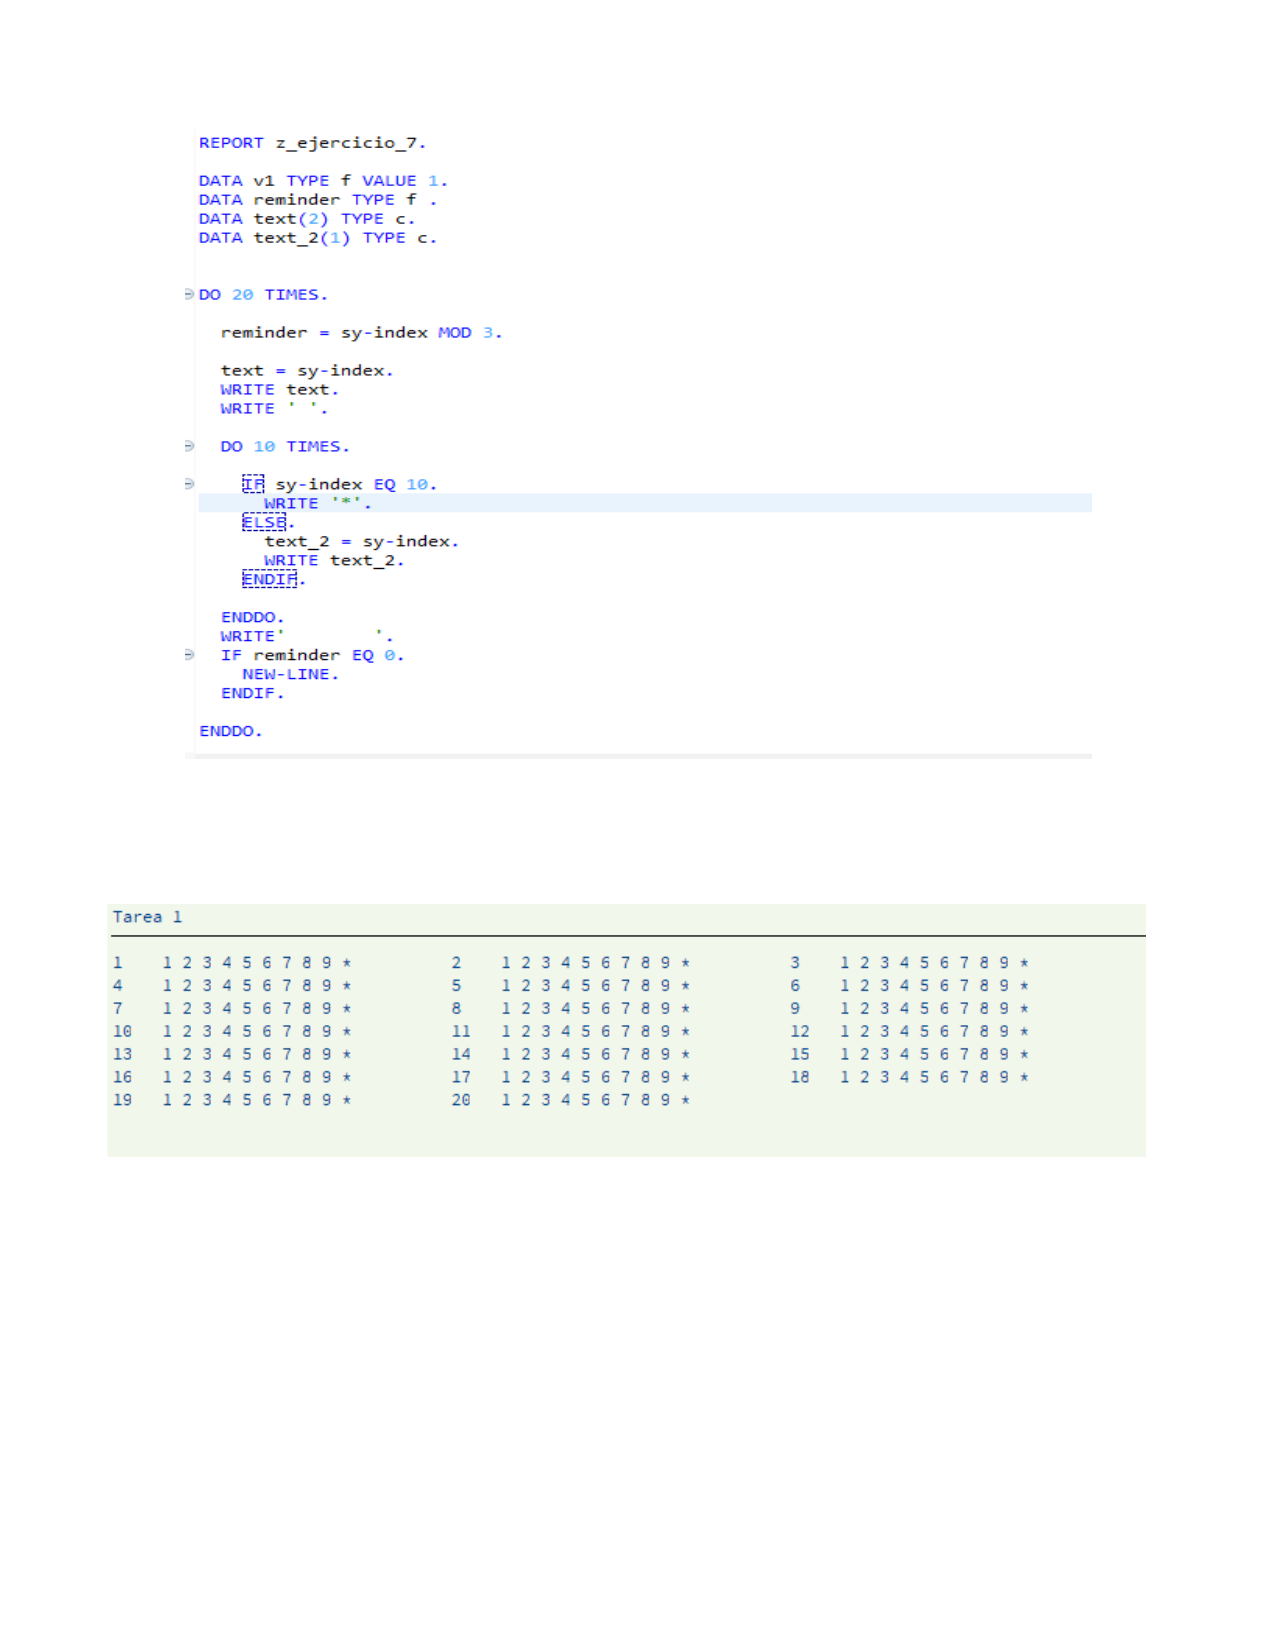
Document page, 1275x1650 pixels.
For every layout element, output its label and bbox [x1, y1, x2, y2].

picture [185, 129, 1092, 759]
picture [107, 904, 1146, 1157]
